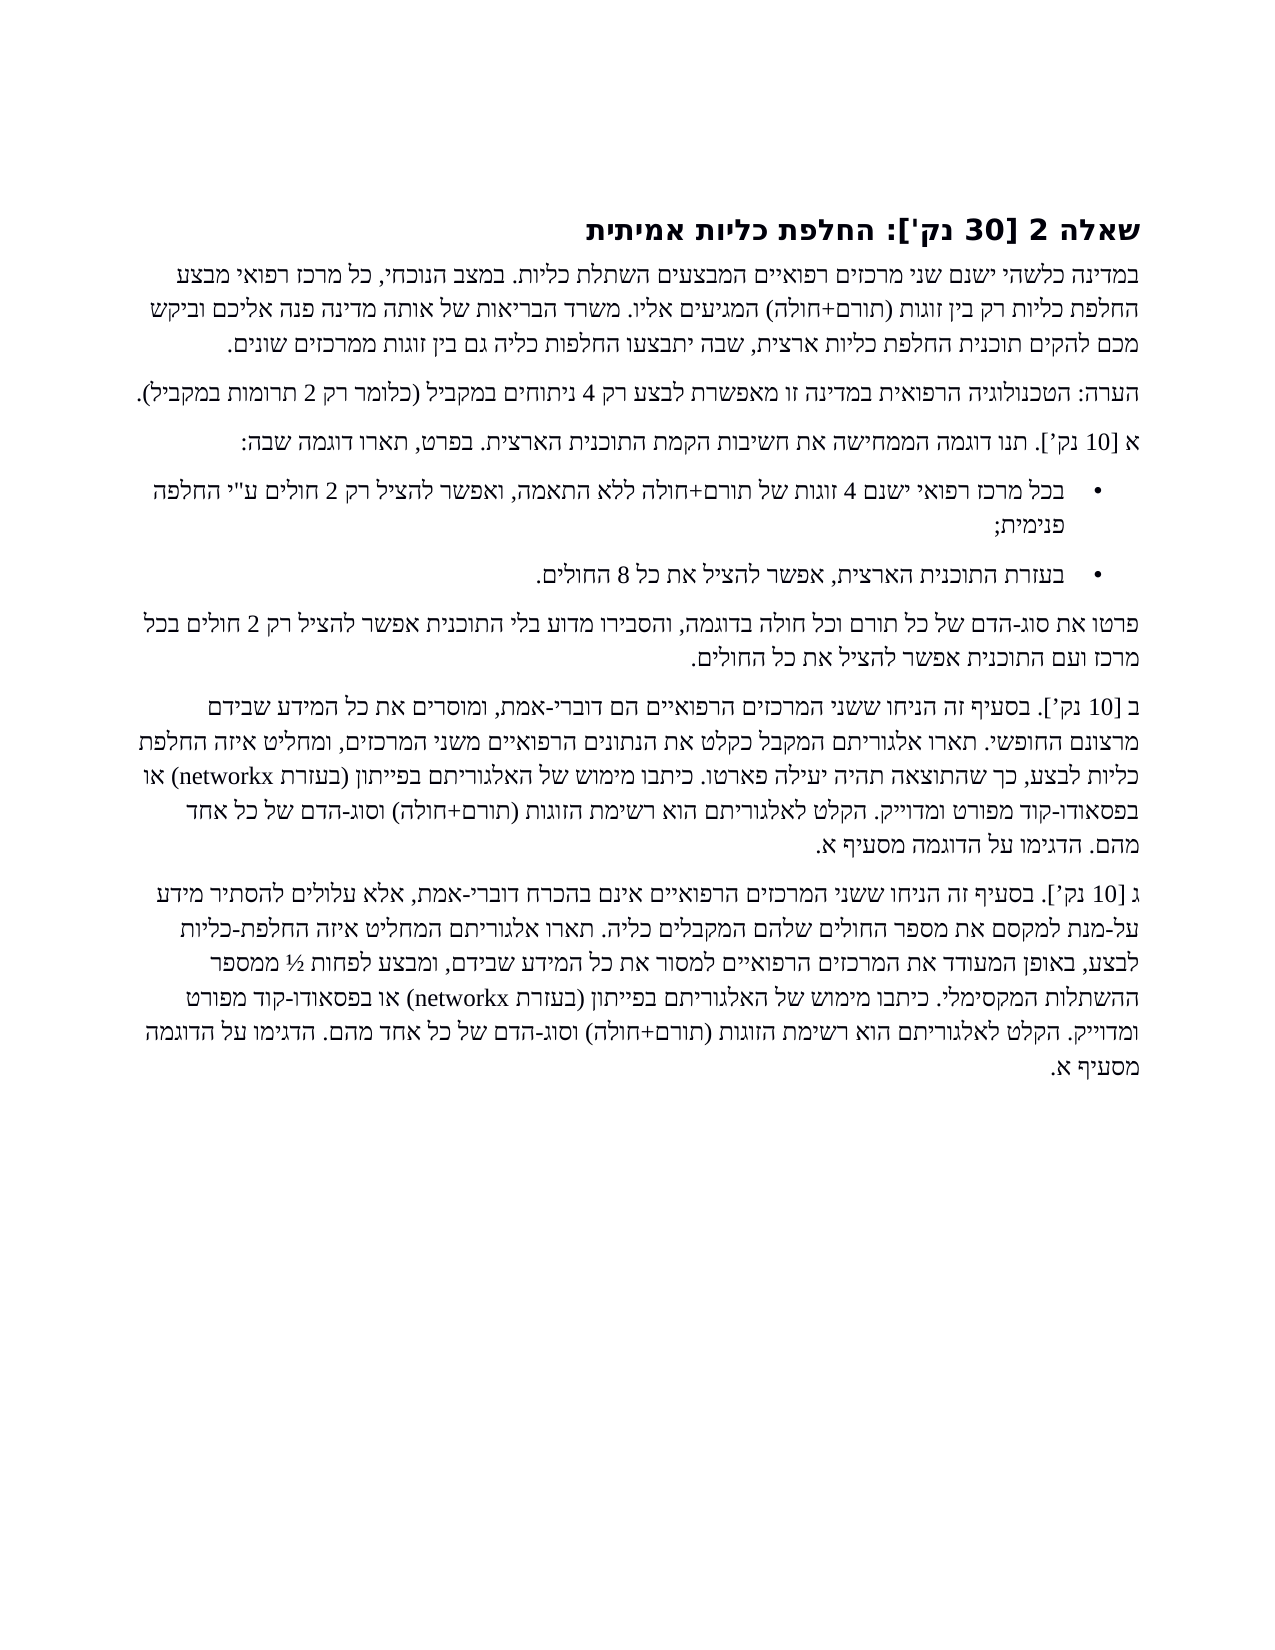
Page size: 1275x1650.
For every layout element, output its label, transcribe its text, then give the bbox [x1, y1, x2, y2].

text הערה: הטכנולוגיה הרפואית במדינה זו מאפשרת לבצע רק 4 ניתוחים במקביל (כלומר רק 2 תרומות במקביל). [135, 378, 1140, 407]
text במדינה כלשהי ישנם שני מרכזים רפואיים המבצעים השתלת כליות. במצב הנוכחי, כל מרכז רפואי מבצע החלפת כליות רק בין זוגות (תורם+חולה) המגיעים אליו. משרד הבריאות של אותה מדינה פנה אליכם וביקש מכם להקים תוכנית החלפת כליות ארצית, שבה יתבצעו החלפות כליה גם בין זוגות ממרכזים שונים. [135, 260, 1140, 358]
list בכל מרכז רפואי ישנם 4 זוגות של תורם+חולה ללא התאמה, ואפשר להציל רק 2 חולים ע"י החלפה פנימית; [135, 476, 1102, 539]
text א [10 נק’]. תנו דוגמה הממחישה את חשיבות הקמת התוכנית הארצית. בפרט, תארו דוגמה שבה: [135, 427, 1140, 456]
text פרטו את סוג-הדם של כל תורם וכל חולה בדוגמה, והסבירו מדוע בלי התוכנית אפשר להציל רק 2 חולים בכל מרכז ועם התוכנית אפשר להציל את כל החולים. [135, 609, 1140, 672]
subtitle שאלה 2 [30 נק']: החלפת כליות אמיתית [135, 213, 1140, 247]
text ג [10 נק’]. בסעיף זה הניחו ששני המרכזים הרפואיים אינם בהכרח דוברי-אמת, אלא עלולים להסתיר מידע על-מנת למקסם את מספר החולים שלהם המקבלים כליה. תארו אלגוריתם המחליט איזה החלפת-כליות לבצע, באופן המעודד את המרכזים הרפואיים למסור את כל המידע שבידם, ומבצע לפחות ½ ממספר ההשתלות המקסימלי. כיתבו מימוש של האלגוריתם בפייתון (בעזרת networkx) או בפסאודו-קוד מפורט ומדוייק. הקלט לאלגוריתם הוא רשימת הזוגות (תורם+חולה) וסוג-הדם של כל אחד מהם. הדגימו על הדוגמה מסעיף א. [135, 879, 1140, 1080]
text ב [10 נק’]. בסעיף זה הניחו ששני המרכזים הרפואיים הם דוברי-אמת, ומוסרים את כל המידע שבידם מרצונם החופשי. תארו אלגוריתם המקבל כקלט את הנתונים הרפואיים משני המרכזים, ומחליט איזה החלפת כליות לבצע, כך שהתוצאה תהיה יעילה פארטו. כיתבו מימוש של האלגוריתם בפייתון (בעזרת networkx) או בפסאודו-קוד מפורט ומדוייק. הקלט לאלגוריתם הוא רשימת הזוגות (תורם+חולה) וסוג-הדם של כל אחד מהם. הדגימו על הדוגמה מסעיף א. [135, 692, 1140, 859]
list בעזרת התוכנית הארצית, אפשר להציל את כל 8 החולים. [135, 560, 1102, 588]
